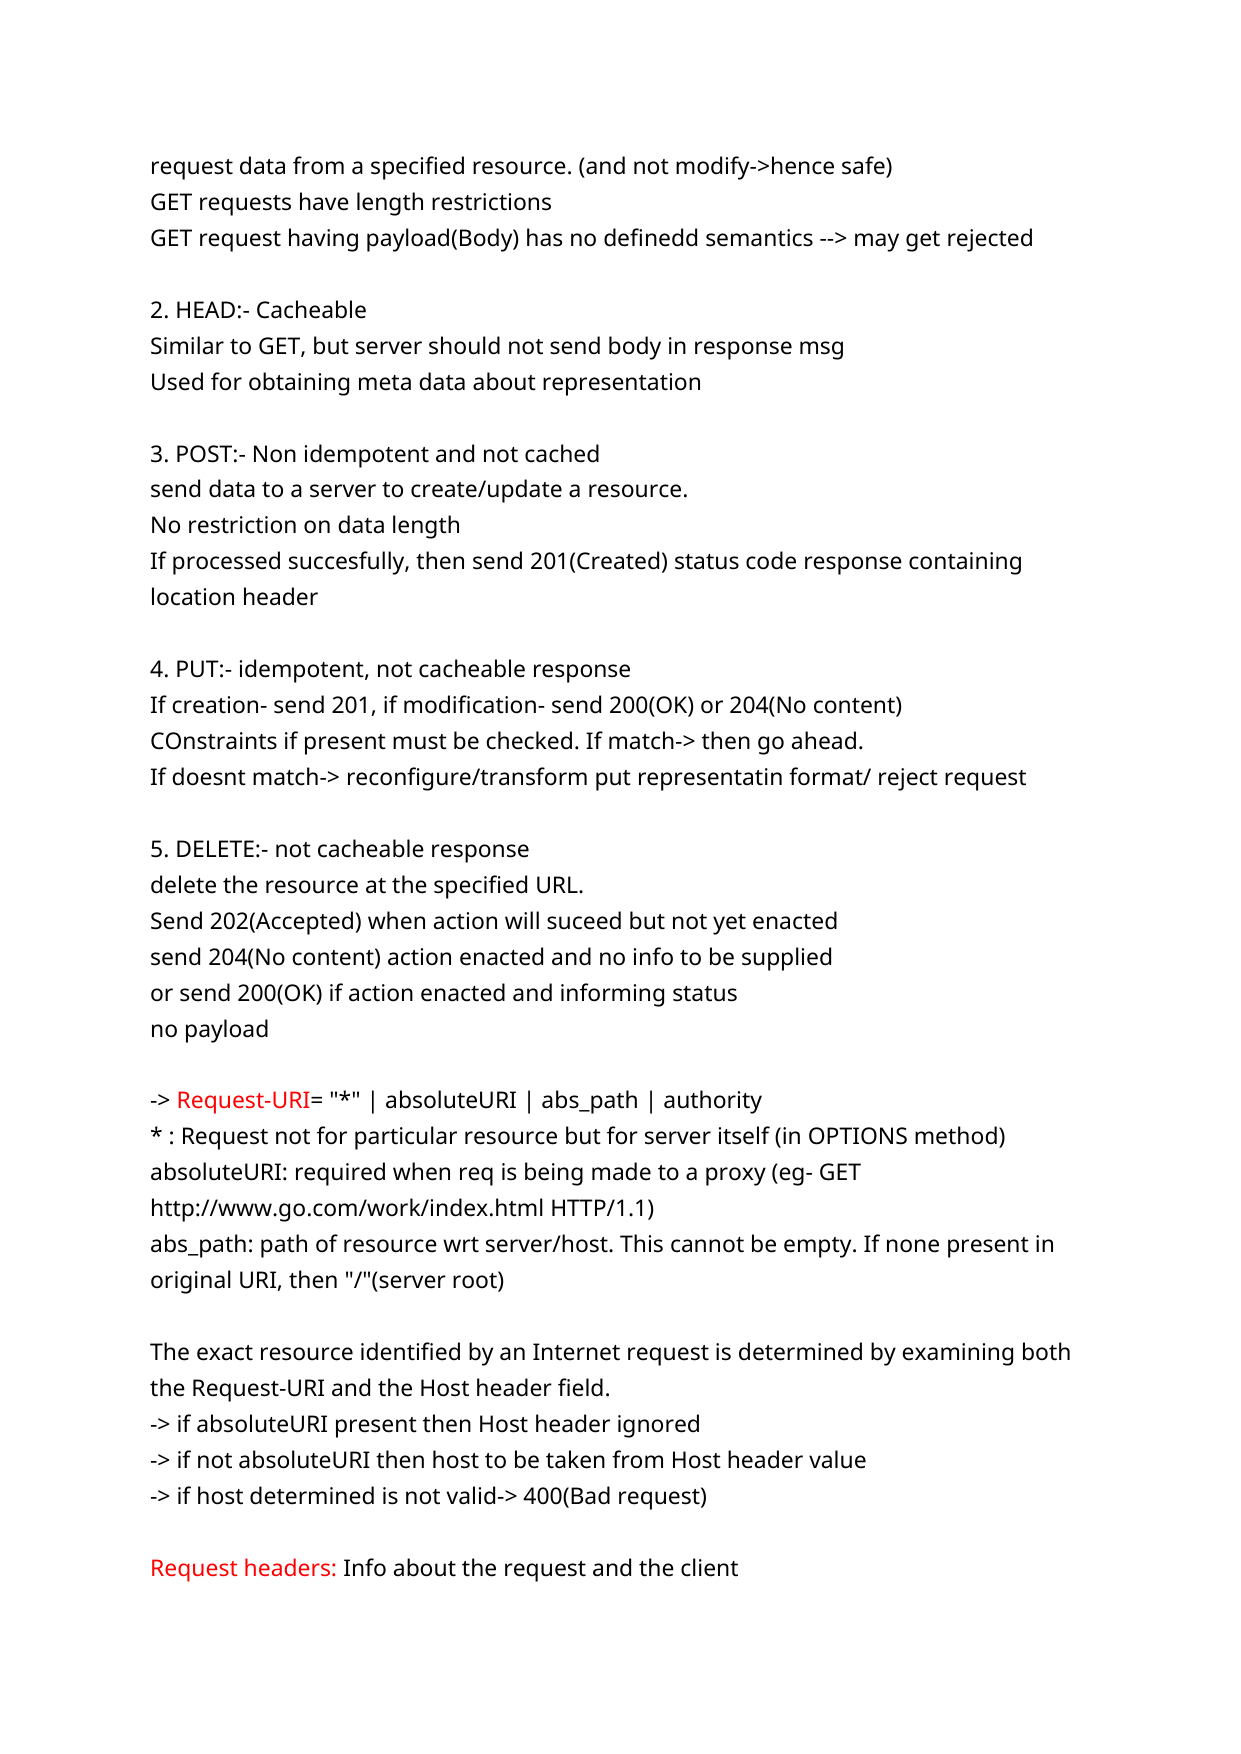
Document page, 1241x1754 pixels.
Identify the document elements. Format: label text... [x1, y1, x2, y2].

text 3. POST:- Non idempotent and not cached [150, 437, 1090, 469]
text * : Request not for particular resource but for server itself (in OPTIONS method) [150, 1120, 1090, 1152]
text GET request having payload(Body) has no definedd semantics --> may get rejected [150, 222, 1090, 253]
text -> if absoluteURI present then Host header ignored [150, 1408, 1090, 1439]
text 2. HEAD:- Cacheable [150, 294, 1090, 325]
text GET requests have length restrictions [150, 186, 1090, 217]
text send data to a server to create/update a resource. [150, 473, 1090, 505]
text COnstraints if present must be checked. If match-> then go ahead. [150, 725, 1090, 756]
text Used for obtaining meta data about representation [150, 366, 1090, 397]
text absoluteURI: required when req is being made to a proxy (eg- GET http://www.go.com/work/index.html HTTP/1.1) [150, 1156, 1090, 1223]
text 4. PUT:- idempotent, not cacheable response [150, 653, 1090, 684]
text If doesnt match-> reconfigure/transform put representatin format/ reject request [150, 761, 1090, 792]
text Send 202(Accepted) when action will suceed but not yet enacted [150, 905, 1090, 936]
text If processed succesfully, then send 201(Created) status code response containing location header [150, 545, 1090, 612]
text -> Request-URI= "*" | absoluteURI | abs_path | authority [150, 1084, 1090, 1116]
text or send 200(OK) if action enacted and informing status [150, 977, 1090, 1008]
text No restriction on data length [150, 509, 1090, 541]
text Similar to GET, but server should not send body in response msg [150, 330, 1090, 361]
text -> if host determined is not valid-> 400(Bad request) [150, 1480, 1090, 1511]
text -> if not absoluteURI then host to be taken from Host header value [150, 1444, 1090, 1475]
text The exact resource identified by an Internet request is determined by examining both the Request-URI and the Host header field. [150, 1336, 1090, 1403]
text Request headers: Info about the request and the client [150, 1552, 1090, 1583]
text request data from a specified resource. (and not modify->hence safe) [150, 150, 1090, 181]
text abs_path: path of resource wrt server/host. This cannot be empty. If none present in original URI, then "/"(server root) [150, 1228, 1090, 1295]
text no payload [150, 1012, 1090, 1044]
text 5. DELETE:- not cacheable response [150, 833, 1090, 864]
text send 204(No content) action enacted and no info to be supplied [150, 941, 1090, 972]
text If creation- send 201, if modification- send 200(OK) or 204(No content) [150, 689, 1090, 720]
text delete the resource at the specified URL. [150, 869, 1090, 900]
